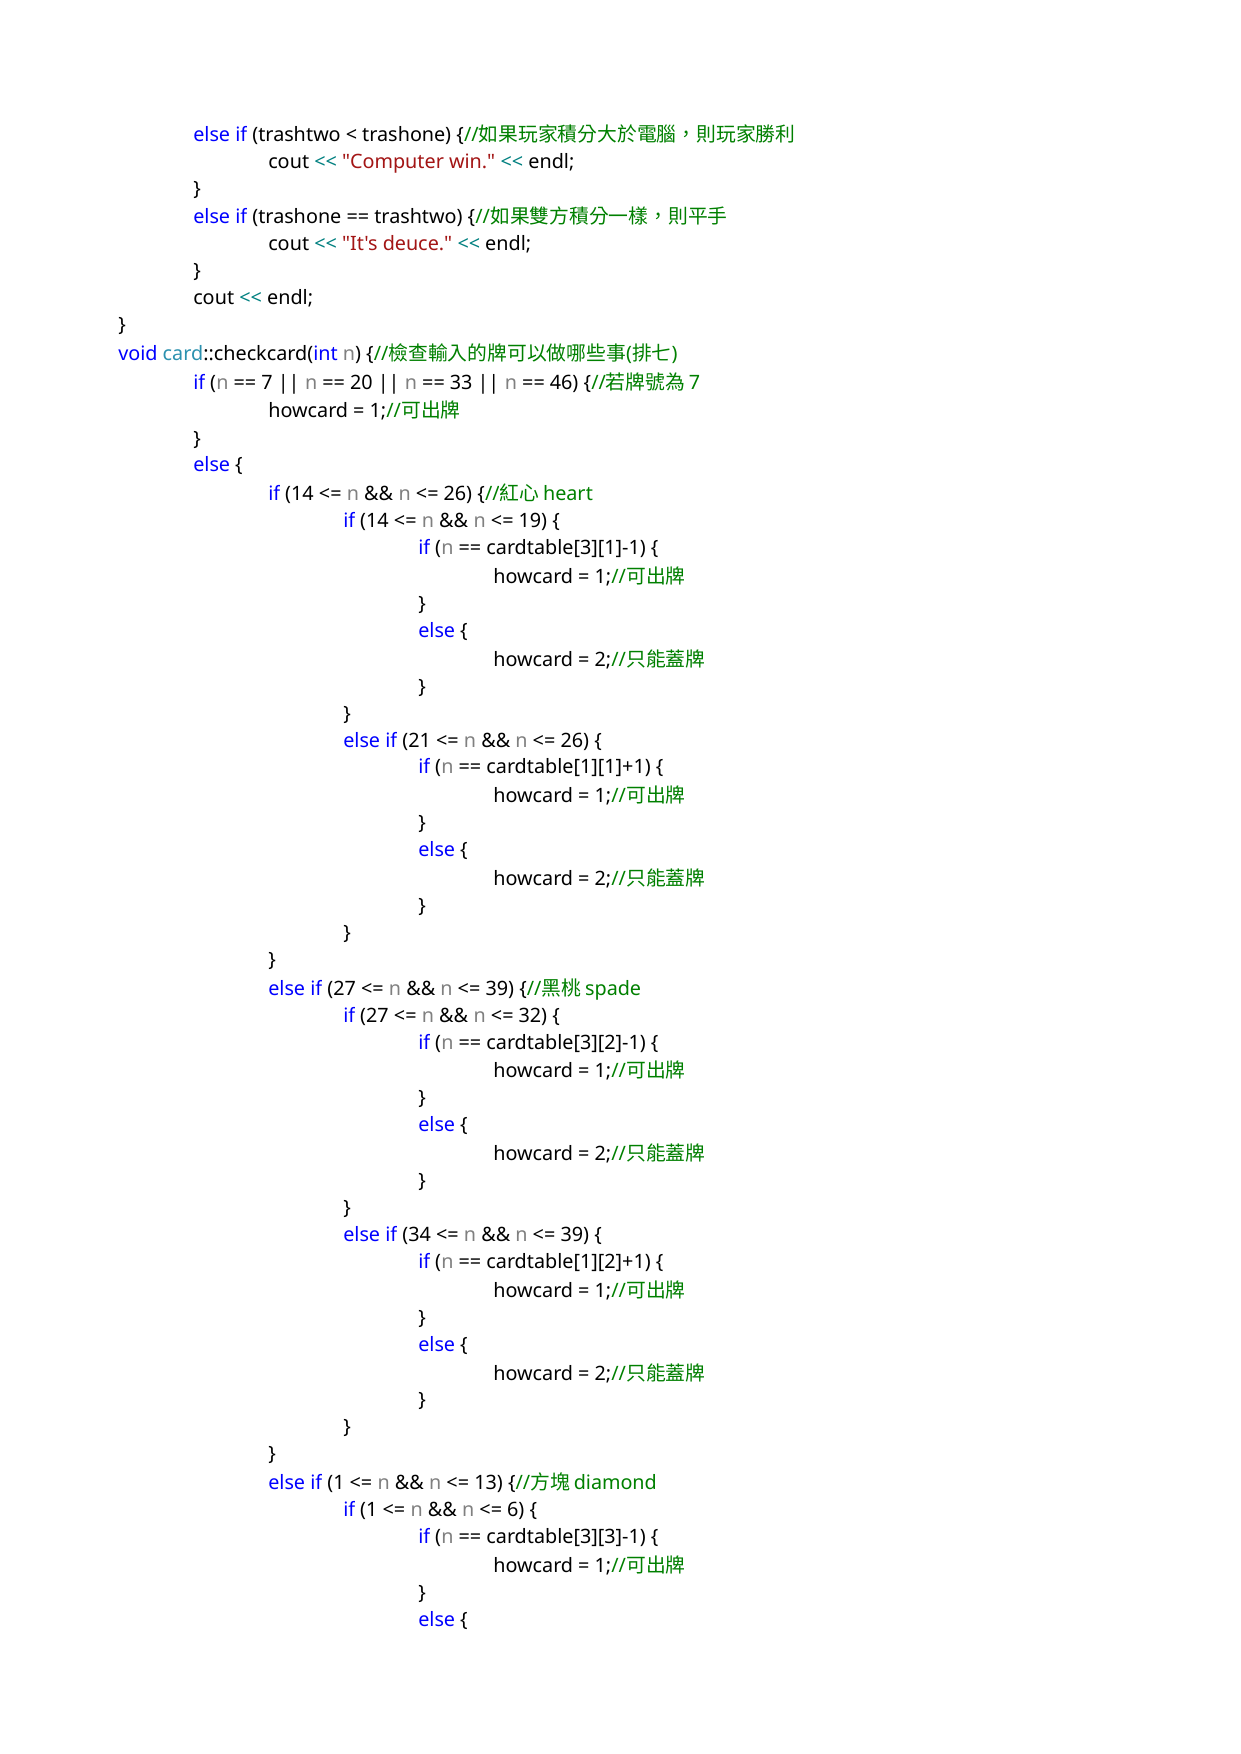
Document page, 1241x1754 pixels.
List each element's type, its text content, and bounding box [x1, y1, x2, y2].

text } [118, 424, 1122, 451]
text } [118, 1386, 1122, 1413]
text if (27 <= n && n <= 32) { [118, 1001, 1122, 1028]
text } [118, 1084, 1122, 1111]
text else if (trashone == trashtwo) {//如果雙方積分一樣，則平手 [118, 201, 1122, 229]
text } [118, 699, 1122, 726]
text } [118, 1440, 1122, 1467]
text howcard = 2;//只能蓋牌 [118, 643, 1122, 672]
text else { [118, 1605, 1122, 1632]
text if (1 <= n && n <= 6) { [118, 1495, 1122, 1522]
text void card::checkcard(int n) {//檢查輸入的牌可以做哪些事(排七) [118, 337, 1122, 366]
text } [118, 589, 1122, 616]
text if (n == cardtable[3][2]-1) { [118, 1028, 1122, 1055]
text else if (1 <= n && n <= 13) {//方塊diamond [118, 1467, 1122, 1495]
text else if (21 <= n && n <= 26) { [118, 726, 1122, 753]
text else { [118, 451, 1122, 478]
text howcard = 1;//可出牌 [118, 1055, 1122, 1084]
text } [118, 1193, 1122, 1220]
text } [118, 1303, 1122, 1330]
text howcard = 2;//只能蓋牌 [118, 1138, 1122, 1166]
text else { [118, 836, 1122, 862]
text else if (trashtwo < trashone) {//如果玩家積分大於電腦，則玩家勝利 [118, 118, 1122, 147]
text } [118, 918, 1122, 945]
text } [118, 1413, 1122, 1440]
text if (n == 7 || n == 20 || n == 33 || n == 46) {//若牌號為7 [118, 366, 1122, 395]
text howcard = 1;//可出牌 [118, 1274, 1122, 1303]
text } [118, 257, 1122, 283]
text } [118, 945, 1122, 972]
text howcard = 1;//可出牌 [118, 1549, 1122, 1578]
text cout << endl; [118, 283, 1122, 311]
text if (n == cardtable[1][2]+1) { [118, 1247, 1122, 1274]
text if (14 <= n && n <= 19) { [118, 506, 1122, 533]
text else { [118, 1330, 1122, 1357]
text } [118, 1578, 1122, 1605]
text if (14 <= n && n <= 26) {//紅心heart [118, 478, 1122, 506]
text } [118, 311, 1122, 337]
text else if (34 <= n && n <= 39) { [118, 1220, 1122, 1247]
text if (n == cardtable[1][1]+1) { [118, 753, 1122, 780]
text howcard = 1;//可出牌 [118, 780, 1122, 808]
text } [118, 672, 1122, 699]
text } [118, 808, 1122, 836]
text howcard = 1;//可出牌 [118, 560, 1122, 589]
text cout << "Computer win." << endl; [118, 147, 1122, 174]
text } [118, 1166, 1122, 1193]
text else if (27 <= n && n <= 39) {//黑桃spade [118, 972, 1122, 1001]
text howcard = 1;//可出牌 [118, 395, 1122, 424]
text else { [118, 616, 1122, 643]
text if (n == cardtable[3][3]-1) { [118, 1522, 1122, 1549]
text } [118, 891, 1122, 918]
text cout << "It's deuce." << endl; [118, 229, 1122, 257]
text } [118, 174, 1122, 201]
text else { [118, 1111, 1122, 1138]
text howcard = 2;//只能蓋牌 [118, 862, 1122, 891]
text howcard = 2;//只能蓋牌 [118, 1357, 1122, 1386]
text if (n == cardtable[3][1]-1) { [118, 533, 1122, 560]
